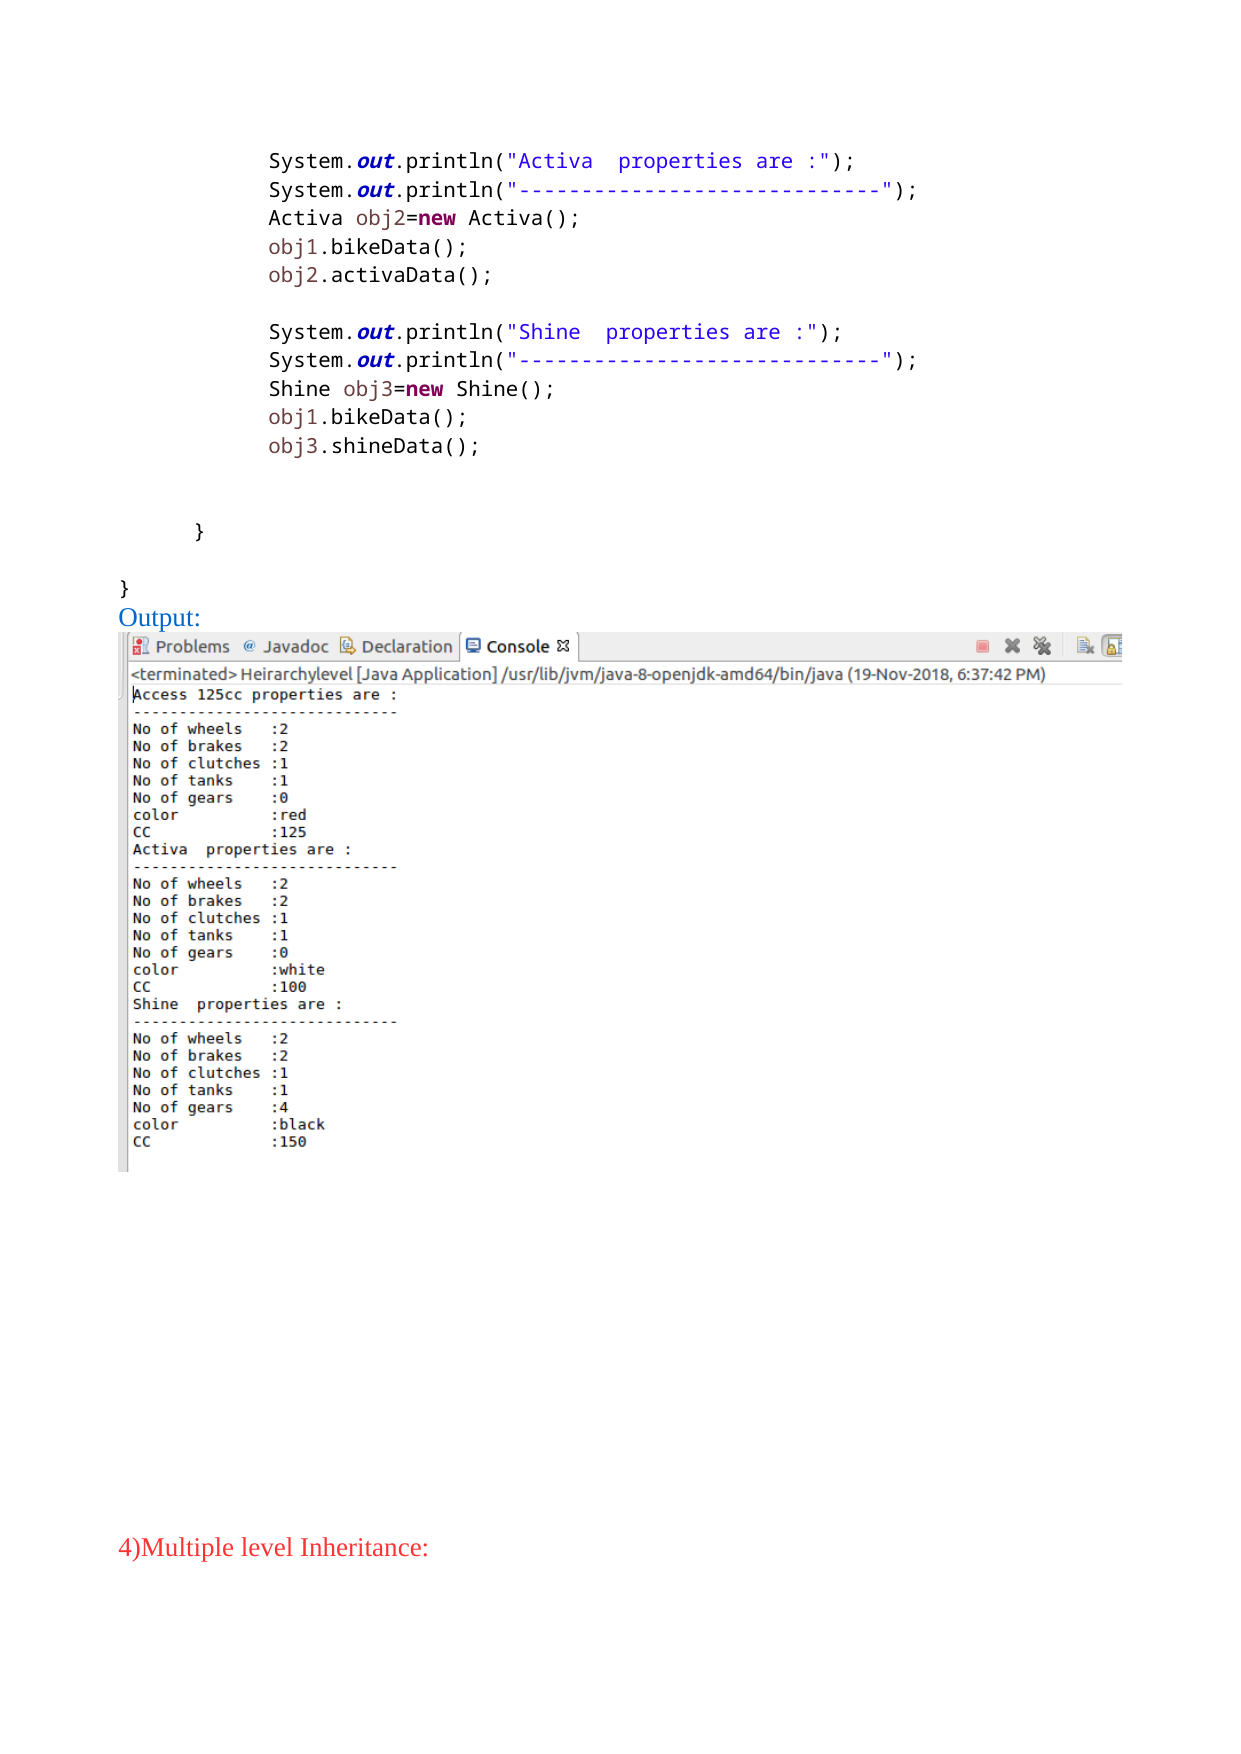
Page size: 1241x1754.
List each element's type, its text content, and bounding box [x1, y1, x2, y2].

text Shine obj3=new Shine(); [118, 374, 1122, 402]
text 4)Multiple level Inheritance: [118, 1531, 1122, 1562]
text System.out.println("Shine properties are :"); [118, 317, 1122, 346]
text System.out.println("-----------------------------"); [118, 175, 1122, 203]
text } [118, 573, 1122, 602]
text obj2.activaData(); [118, 260, 1122, 289]
text Output: [118, 602, 1122, 632]
text } [118, 516, 1122, 545]
text obj1.bikeData(); [118, 402, 1122, 431]
text obj3.shineData(); [118, 431, 1122, 459]
text System.out.println("-----------------------------"); [118, 346, 1122, 374]
text System.out.println("Activa properties are :"); [118, 147, 1122, 175]
text obj1.bikeData(); [118, 232, 1122, 260]
picture [118, 632, 1123, 1172]
text Activa obj2=new Activa(); [118, 203, 1122, 232]
